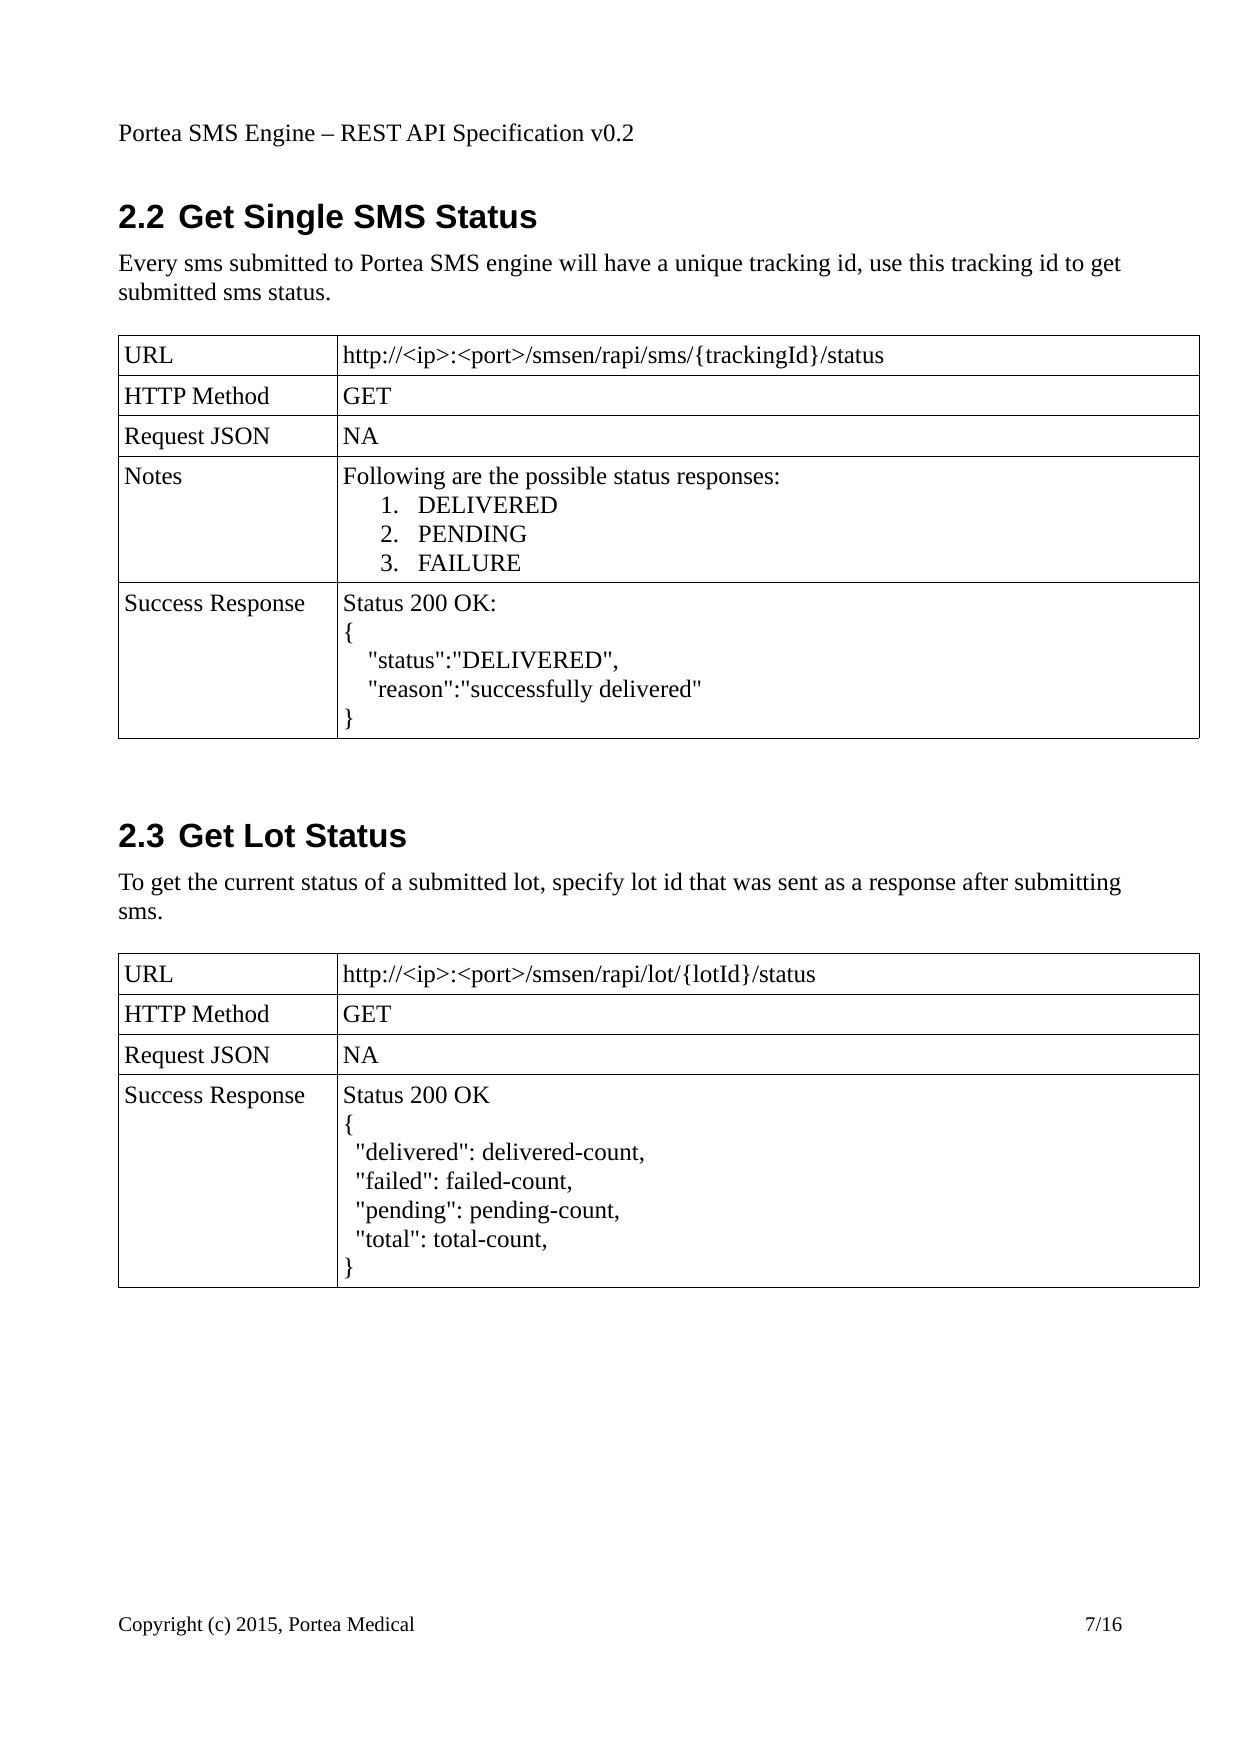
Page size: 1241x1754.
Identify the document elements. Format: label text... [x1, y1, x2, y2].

table_header URL [119, 954, 337, 993]
table_header URL [119, 336, 337, 375]
table_cell NA [338, 1035, 1199, 1074]
table_header http://<ip>:<port>/smsen/rapi/sms/{trackingId}/status [338, 336, 1199, 375]
table_cell Status 200 OK: { "status":"DELIVERED", "reason":"successfully delivered" } [338, 583, 1199, 737]
table_cell Success Response [119, 1075, 337, 1287]
table_cell Status 200 OK { "delivered": delivered-count, "failed": failed-count, "pending": pending-count, "total": total-count, } [338, 1075, 1199, 1287]
table_cell GET [338, 995, 1199, 1034]
text To get the current status of a submitted lot, specify lot id that was sent as a response after submitting sms. [118, 867, 1122, 924]
table_cell NA [338, 416, 1199, 456]
table_cell Request JSON [119, 1035, 337, 1074]
table_cell GET [338, 376, 1199, 415]
subtitle Get Single SMS Status [118, 197, 1122, 236]
table_cell HTTP Method [119, 995, 337, 1034]
subtitle Get Lot Status [118, 816, 1122, 854]
table_cell HTTP Method [119, 376, 337, 415]
text Every sms submitted to Portea SMS engine will have a unique tracking id, use this tracking id to get submitted sms status. [118, 248, 1122, 306]
table_header http://<ip>:<port>/smsen/rapi/lot/{lotId}/status [338, 954, 1199, 993]
table_cell Success Response [119, 583, 337, 737]
table_cell Request JSON [119, 416, 337, 456]
table_cell Notes [119, 457, 337, 582]
table_cell Following are the possible status responses: DELIVERED PENDING FAILURE [338, 457, 1199, 582]
